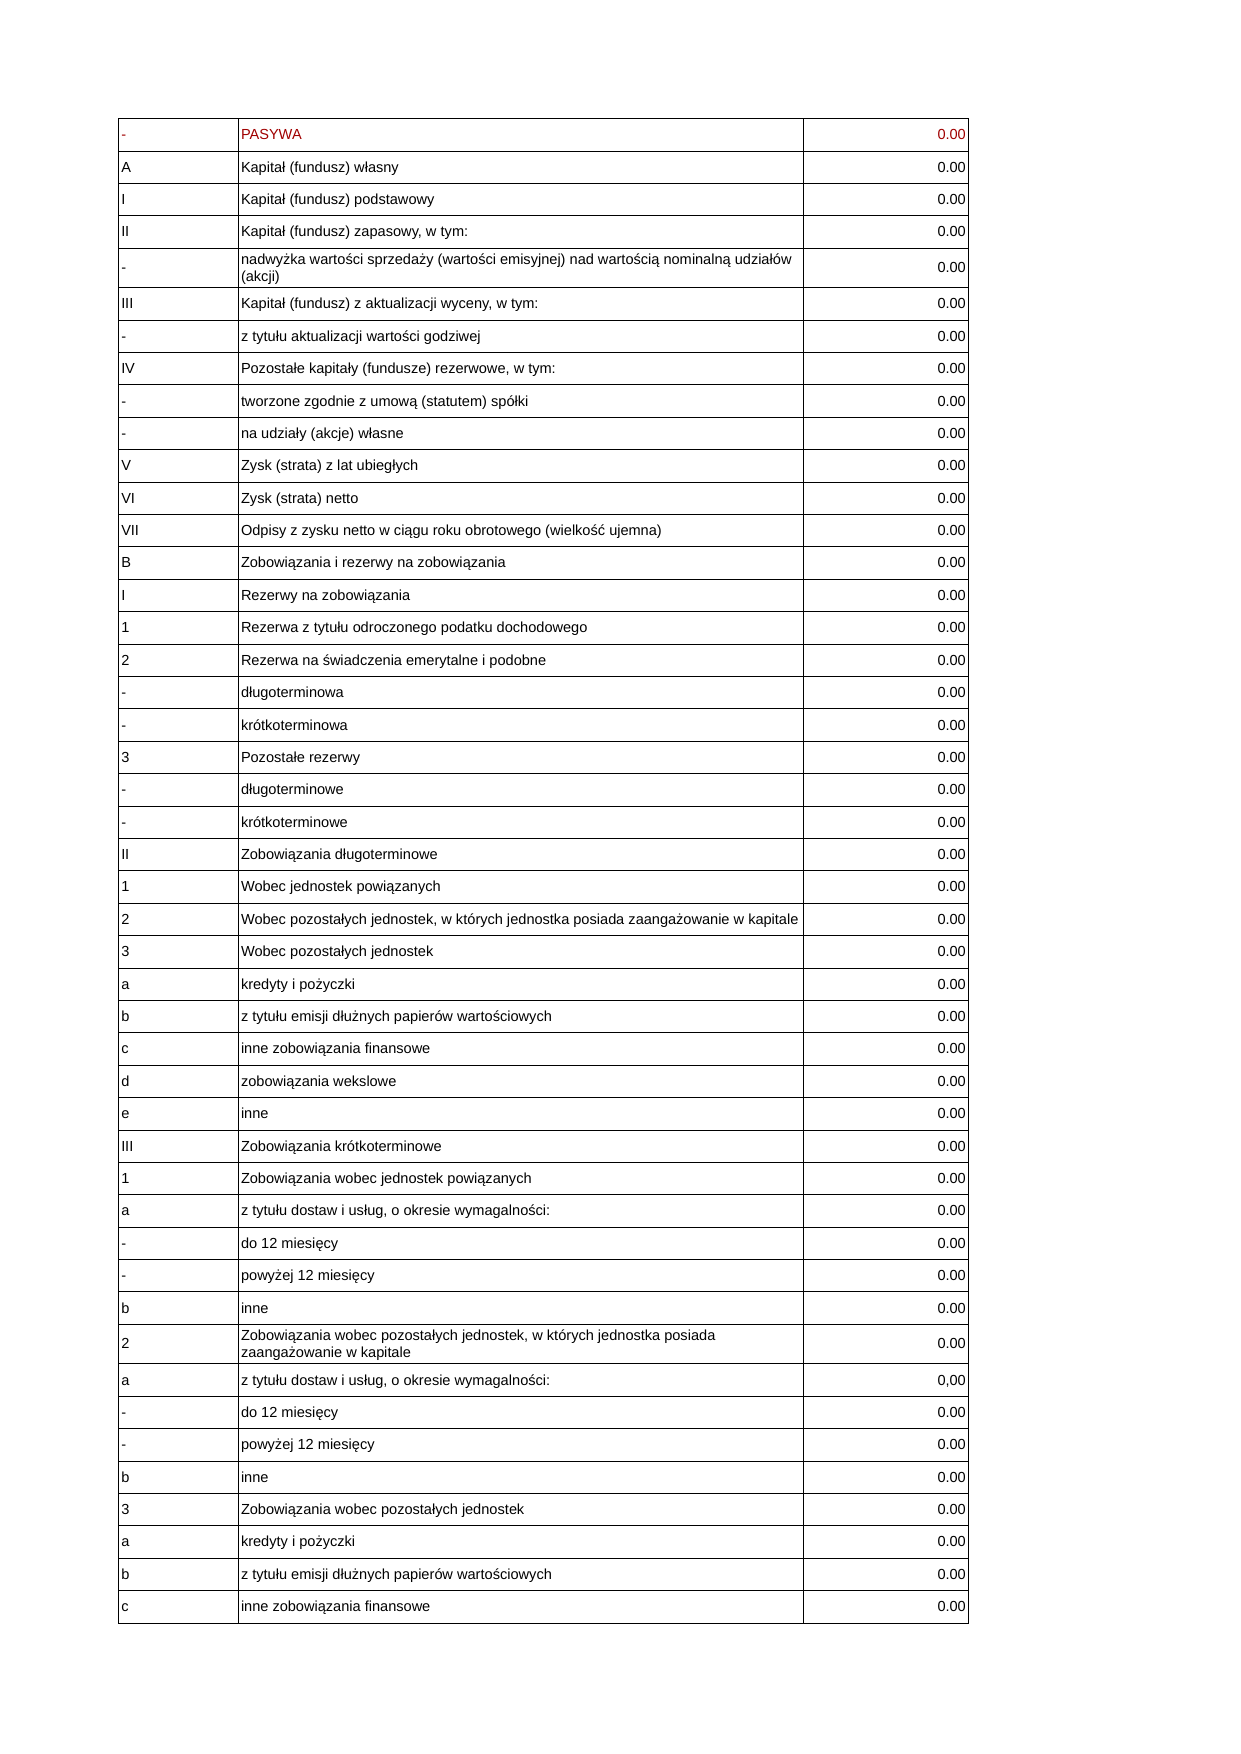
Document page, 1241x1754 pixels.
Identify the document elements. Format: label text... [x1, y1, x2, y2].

table_cell Zobowiązania krótkoterminowe [239, 1131, 803, 1162]
table_cell 0,00 [804, 1462, 968, 1493]
table_cell d [119, 1066, 238, 1097]
table_cell 0,00 [804, 1228, 968, 1259]
table_cell inne zobowiązania finansowe [239, 1591, 803, 1622]
table_cell a [119, 1364, 238, 1396]
table_cell Pozostałe kapitały (fundusze) rezerwowe, w tym: [239, 353, 803, 384]
table_cell Zobowiązania wobec jednostek powiązanych [239, 1163, 803, 1194]
table_cell B [119, 547, 238, 579]
table_cell c [119, 1033, 238, 1065]
table_cell 0,00 [804, 742, 968, 773]
table_cell z tytułu emisji dłużnych papierów wartościowych [239, 1001, 803, 1032]
table_cell 0,00 [804, 677, 968, 708]
table_cell 0,00 [804, 1559, 968, 1590]
table_cell b [119, 1462, 238, 1493]
table_cell - [119, 1397, 238, 1428]
table_cell Rezerwa z tytułu odroczonego podatku dochodowego [239, 612, 803, 643]
table_cell Zysk (strata) z lat ubiegłych [239, 450, 803, 482]
table_cell a [119, 969, 238, 1000]
table_cell 0,00 [804, 969, 968, 1000]
table_cell 0,00 [804, 385, 968, 417]
table_cell inne zobowiązania finansowe [239, 1033, 803, 1065]
table_cell 0,00 [804, 904, 968, 935]
table_cell 0,00 [804, 119, 968, 151]
table_cell kredyty i pożyczki [239, 969, 803, 1000]
table_cell II [119, 216, 238, 248]
table_cell powyżej 12 miesięcy [239, 1260, 803, 1291]
table_cell Zobowiązania wobec pozostałych jednostek [239, 1494, 803, 1525]
table_cell - [119, 119, 238, 151]
table_cell Rezerwy na zobowiązania [239, 580, 803, 611]
table_cell Odpisy z zysku netto w ciągu roku obrotowego (wielkość ujemna) [239, 515, 803, 546]
table_cell 0,00 [804, 580, 968, 611]
table_cell 0,00 [804, 1325, 968, 1363]
table_cell 0,00 [804, 1131, 968, 1162]
table_cell inne [239, 1098, 803, 1129]
table_cell tworzone zgodnie z umową (statutem) spółki [239, 385, 803, 417]
table_cell Kapitał (fundusz) podstawowy [239, 184, 803, 215]
table_cell krótkoterminowe [239, 807, 803, 838]
table_cell z tytułu dostaw i usług, o okresie wymagalności: [239, 1364, 803, 1396]
table_cell Zysk (strata) netto [239, 483, 803, 514]
table_cell 1 [119, 871, 238, 903]
table_cell 0,00 [804, 418, 968, 449]
table_cell 0,00 [804, 709, 968, 741]
table_cell III [119, 1131, 238, 1162]
table_cell - [119, 709, 238, 741]
table_cell Wobec pozostałych jednostek [239, 936, 803, 967]
table_cell 0,00 [804, 807, 968, 838]
table_cell V [119, 450, 238, 482]
table_cell 3 [119, 742, 238, 773]
table_cell 0,00 [804, 871, 968, 903]
table_cell do 12 miesięcy [239, 1228, 803, 1259]
table_cell 0,00 [804, 1292, 968, 1324]
table_cell a [119, 1526, 238, 1558]
table_cell - [119, 774, 238, 806]
table_cell 1 [119, 612, 238, 643]
table_cell PASYWA [239, 119, 803, 151]
table_cell 0,00 [804, 515, 968, 546]
table_cell IV [119, 353, 238, 384]
table_cell I [119, 184, 238, 215]
table_cell inne [239, 1462, 803, 1493]
table_cell 0,00 [804, 1066, 968, 1097]
table_cell 0,00 [804, 184, 968, 215]
table_cell z tytułu emisji dłużnych papierów wartościowych [239, 1559, 803, 1590]
table_cell 0,00 [804, 1163, 968, 1194]
table_cell II [119, 839, 238, 870]
table_cell krótkoterminowa [239, 709, 803, 741]
table_cell Pozostałe rezerwy [239, 742, 803, 773]
table_cell - [119, 1260, 238, 1291]
table_cell 3 [119, 936, 238, 967]
table_cell 0,00 [804, 1098, 968, 1129]
table_cell 0,00 [804, 936, 968, 967]
table_cell zobowiązania wekslowe [239, 1066, 803, 1097]
table_cell - [119, 249, 238, 287]
table_cell 0,00 [804, 288, 968, 319]
table_cell długoterminowa [239, 677, 803, 708]
table_cell powyżej 12 miesięcy [239, 1429, 803, 1461]
table_cell Zobowiązania wobec pozostałych jednostek, w których jednostka posiada zaangażowanie w kapitale [239, 1325, 803, 1363]
table_cell 2 [119, 645, 238, 676]
table_cell - [119, 385, 238, 417]
table_cell - [119, 418, 238, 449]
table_cell - [119, 807, 238, 838]
table_cell 2 [119, 904, 238, 935]
table_cell z tytułu aktualizacji wartości godziwej [239, 321, 803, 352]
table_cell 2 [119, 1325, 238, 1363]
table_cell 0,00 [804, 1364, 968, 1396]
table_cell 0,00 [804, 612, 968, 643]
table_cell I [119, 580, 238, 611]
table_cell a [119, 1195, 238, 1227]
table_cell 0,00 [804, 774, 968, 806]
table_cell 0,00 [804, 483, 968, 514]
table_cell 0,00 [804, 1591, 968, 1622]
table_cell nadwyżka wartości sprzedaży (wartości emisyjnej) nad wartością nominalną udziałów (akcji) [239, 249, 803, 287]
table_cell 0,00 [804, 353, 968, 384]
table_cell 0,00 [804, 152, 968, 183]
table_cell Wobec jednostek powiązanych [239, 871, 803, 903]
table_cell b [119, 1559, 238, 1590]
table_cell 0,00 [804, 1494, 968, 1525]
table_cell Zobowiązania długoterminowe [239, 839, 803, 870]
table_cell A [119, 152, 238, 183]
table_cell Kapitał (fundusz) zapasowy, w tym: [239, 216, 803, 248]
table_cell 0,00 [804, 450, 968, 482]
table_cell na udziały (akcje) własne [239, 418, 803, 449]
table_cell długoterminowe [239, 774, 803, 806]
table_cell 0,00 [804, 216, 968, 248]
table_cell 0,00 [804, 547, 968, 579]
table_cell inne [239, 1292, 803, 1324]
table_cell - [119, 1228, 238, 1259]
table_cell Zobowiązania i rezerwy na zobowiązania [239, 547, 803, 579]
table_cell c [119, 1591, 238, 1622]
table_cell 0,00 [804, 1033, 968, 1065]
table_cell VI [119, 483, 238, 514]
table_cell 0,00 [804, 321, 968, 352]
table_cell 0,00 [804, 1526, 968, 1558]
table_cell z tytułu dostaw i usług, o okresie wymagalności: [239, 1195, 803, 1227]
table_cell - [119, 1429, 238, 1461]
table_cell b [119, 1001, 238, 1032]
table_cell 0,00 [804, 1397, 968, 1428]
table_cell III [119, 288, 238, 319]
table_cell e [119, 1098, 238, 1129]
table_cell 0,00 [804, 1260, 968, 1291]
table_cell - [119, 321, 238, 352]
table_cell do 12 miesięcy [239, 1397, 803, 1428]
table_cell 0,00 [804, 839, 968, 870]
table_cell 0,00 [804, 1429, 968, 1461]
table_cell 0,00 [804, 1001, 968, 1032]
table_cell Rezerwa na świadczenia emerytalne i podobne [239, 645, 803, 676]
table_cell 0,00 [804, 249, 968, 287]
table_cell 1 [119, 1163, 238, 1194]
table_cell 0,00 [804, 645, 968, 676]
table_cell Kapitał (fundusz) z aktualizacji wyceny, w tym: [239, 288, 803, 319]
table_cell 0,00 [804, 1195, 968, 1227]
table_cell 3 [119, 1494, 238, 1525]
table_cell Kapitał (fundusz) własny [239, 152, 803, 183]
table_cell kredyty i pożyczki [239, 1526, 803, 1558]
table_cell Wobec pozostałych jednostek, w których jednostka posiada zaangażowanie w kapitale [239, 904, 803, 935]
table_cell VII [119, 515, 238, 546]
table_cell - [119, 677, 238, 708]
table_cell b [119, 1292, 238, 1324]
